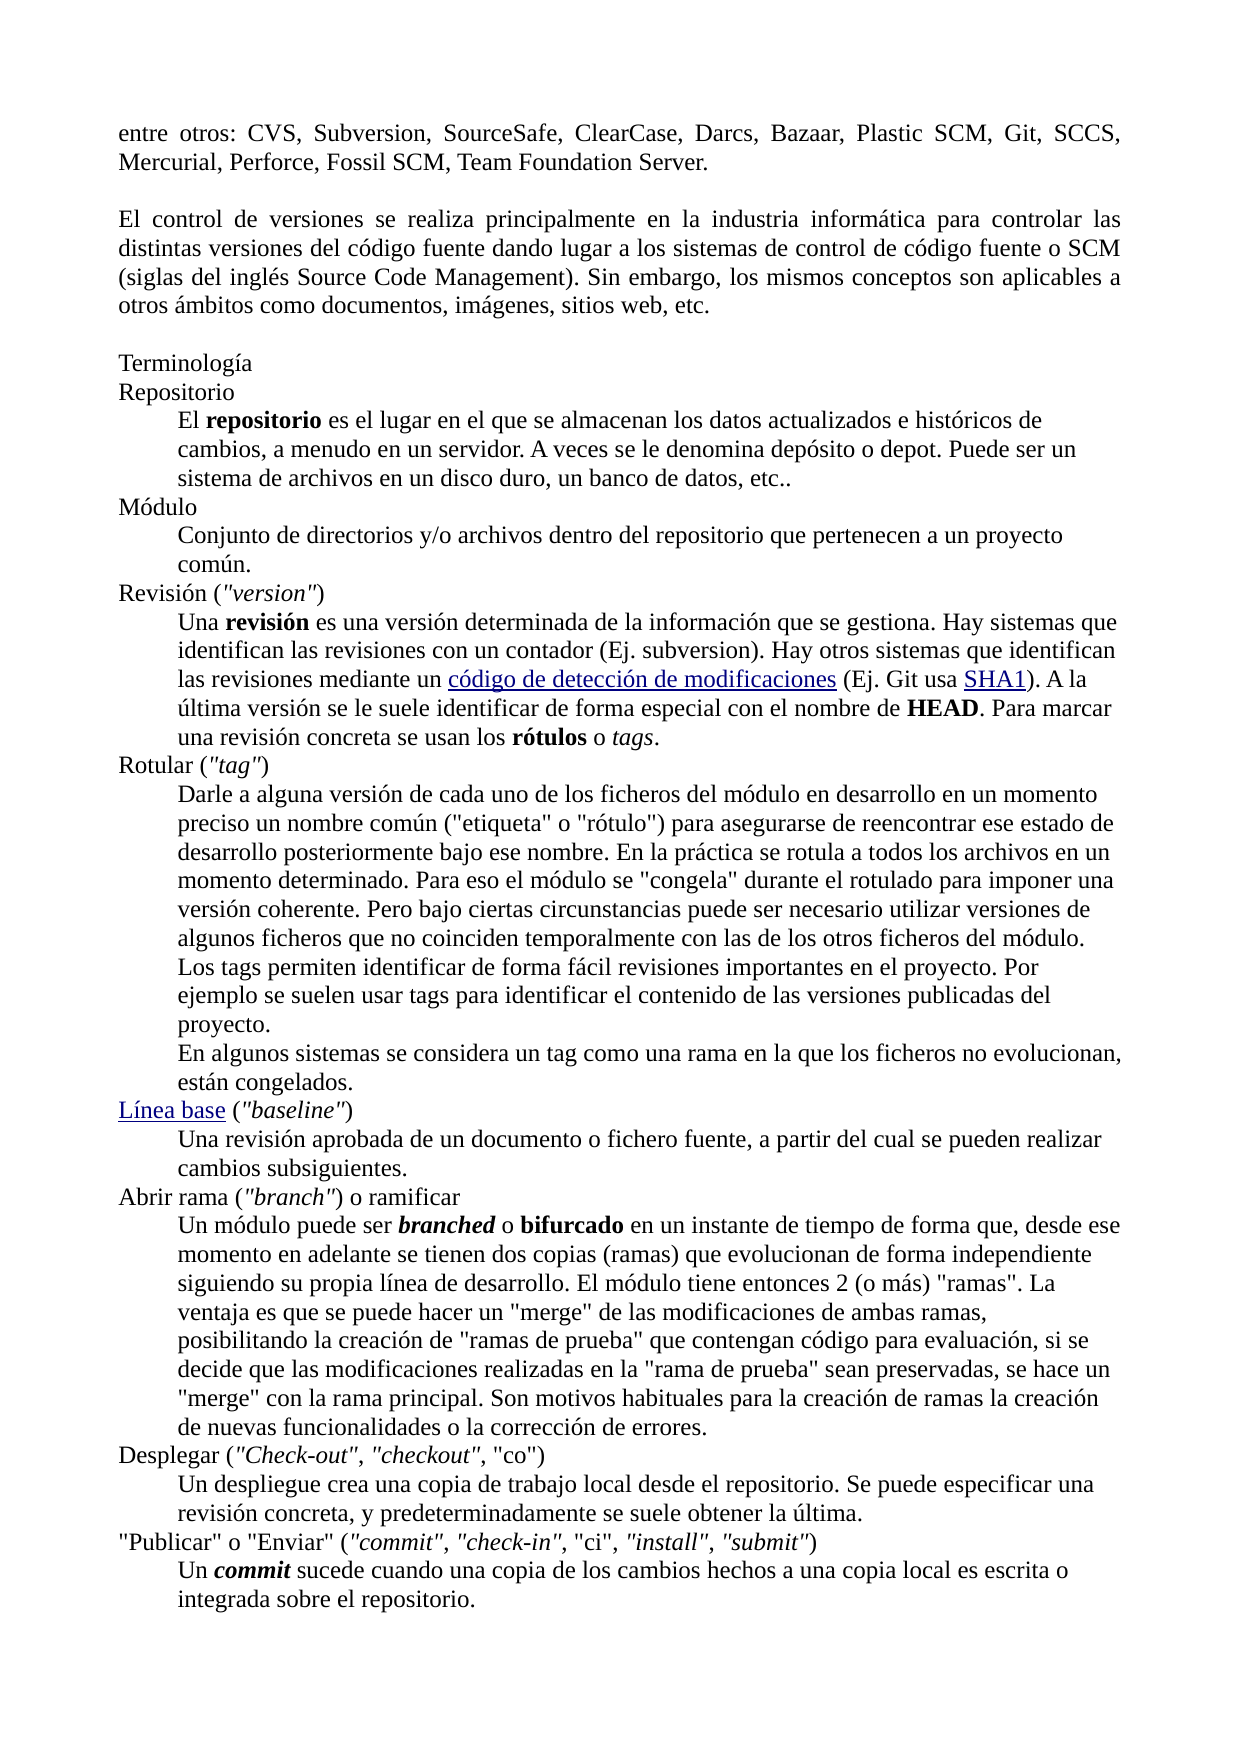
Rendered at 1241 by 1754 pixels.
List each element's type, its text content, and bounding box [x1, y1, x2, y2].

text Terminología [118, 348, 1122, 377]
text El control de versiones se realiza principalmente en la industria informática para controlar las distintas versiones del código fuente dando lugar a los sistemas de control de código fuente o SCM (siglas del inglés Source Code Management). Sin embargo, los mismos conceptos son aplicables a otros ámbitos como documentos, imágenes, sitios web, etc. [118, 204, 1122, 319]
list El repositorio es el lugar en el que se almacenan los datos actualizados e históricos de cambios, a menudo en un servidor. A veces se le denomina depósito o depot. Puede ser un sistema de archivos en un disco duro, un banco de datos, etc.. [177, 406, 1122, 492]
list Una revisión aprobada de un documento o fichero fuente, a partir del cual se pueden realizar cambios subsiguientes. [177, 1124, 1122, 1182]
list Los tags permiten identificar de forma fácil revisiones importantes en el proyecto. Por ejemplo se suelen usar tags para identificar el contenido de las versiones publicadas del proyecto. [177, 952, 1122, 1038]
list Darle a alguna versión de cada uno de los ficheros del módulo en desarrollo en un momento preciso un nombre común ("etiqueta" o "rótulo") para asegurarse de reencontrar ese estado de desarrollo posteriormente bajo ese nombre. En la práctica se rotula a todos los archivos en un momento determinado. Para eso el módulo se "congela" durante el rotulado para imponer una versión coherente. Pero bajo ciertas circunstancias puede ser necesario utilizar versiones de algunos ficheros que no coinciden temporalmente con las de los otros ficheros del módulo. [177, 779, 1122, 952]
subtitle Rotular ("tag") [118, 751, 1122, 779]
list Un despliegue crea una copia de trabajo local desde el repositorio. Se puede especificar una revisión concreta, y predeterminadamente se suele obtener la última. [177, 1469, 1122, 1527]
text entre otros: CVS, Subversion, SourceSafe, ClearCase, Darcs, Bazaar, Plastic SCM, Git, SCCS, Mercurial, Perforce, Fossil SCM, Team Foundation Server. [118, 118, 1122, 176]
subtitle "Publicar" o "Enviar" ("commit", "check-in", "ci", "install", "submit") [118, 1527, 1122, 1556]
list Un módulo puede ser branched o bifurcado en un instante de tiempo de forma que, desde ese momento en adelante se tienen dos copias (ramas) que evolucionan de forma independiente siguiendo su propia línea de desarrollo. El módulo tiene entonces 2 (o más) "ramas". La ventaja es que se puede hacer un "merge" de las modificaciones de ambas ramas, posibilitando la creación de "ramas de prueba" que contengan código para evaluación, si se decide que las modificaciones realizadas en la "rama de prueba" sean preservadas, se hace un "merge" con la rama principal. Son motivos habituales para la creación de ramas la creación de nuevas funcionalidades o la corrección de errores. [177, 1211, 1122, 1441]
subtitle Línea base ("baseline") [118, 1096, 1122, 1124]
list Conjunto de directorios y/o archivos dentro del repositorio que pertenecen a un proyecto común. [177, 521, 1122, 578]
list Una revisión es una versión determinada de la información que se gestiona. Hay sistemas que identifican las revisiones con un contador (Ej. subversion). Hay otros sistemas que identifican las revisiones mediante un código de detección de modificaciones (Ej. Git usa SHA1). A la última versión se le suele identificar de forma especial con el nombre de HEAD. Para marcar una revisión concreta se usan los rótulos o tags. [177, 607, 1122, 751]
subtitle Revisión ("version") [118, 578, 1122, 607]
list Un commit sucede cuando una copia de los cambios hechos a una copia local es escrita o integrada sobre el repositorio. [177, 1556, 1122, 1613]
subtitle Desplegar ("Check-out", "checkout", "co") [118, 1441, 1122, 1469]
subtitle Abrir rama ("branch") o ramificar [118, 1182, 1122, 1211]
list En algunos sistemas se considera un tag como una rama en la que los ficheros no evolucionan, están congelados. [177, 1038, 1122, 1096]
subtitle Módulo [118, 492, 1122, 521]
subtitle Repositorio [118, 377, 1122, 406]
